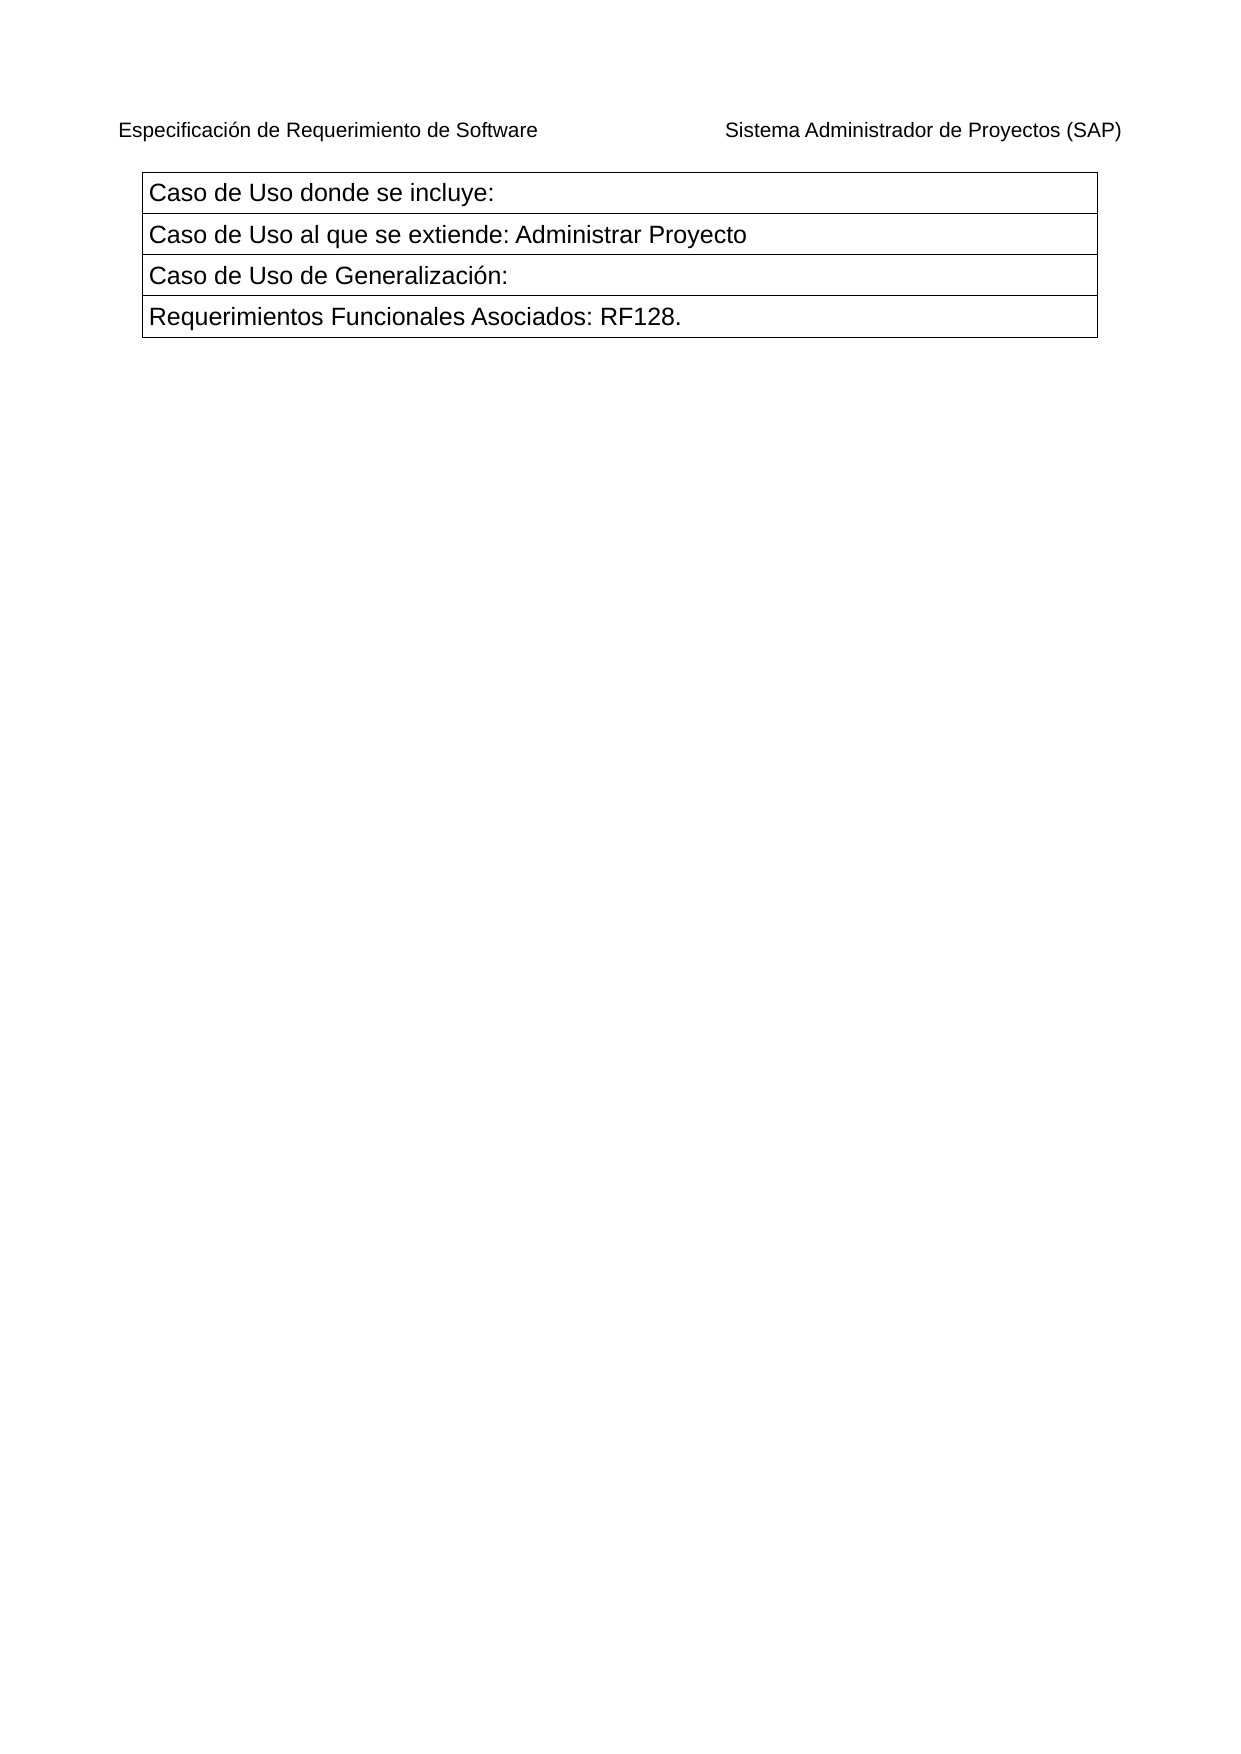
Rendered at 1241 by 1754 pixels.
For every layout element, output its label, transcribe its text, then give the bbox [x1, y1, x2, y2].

table_cell Requerimientos Funcionales Asociados: RF128. [143, 296, 1097, 337]
table_cell Caso de Uso donde se incluye: [143, 173, 1097, 213]
table_cell Caso de Uso de Generalización: [143, 255, 1097, 295]
table_cell Caso de Uso al que se extiende: Administrar Proyecto [143, 214, 1097, 254]
